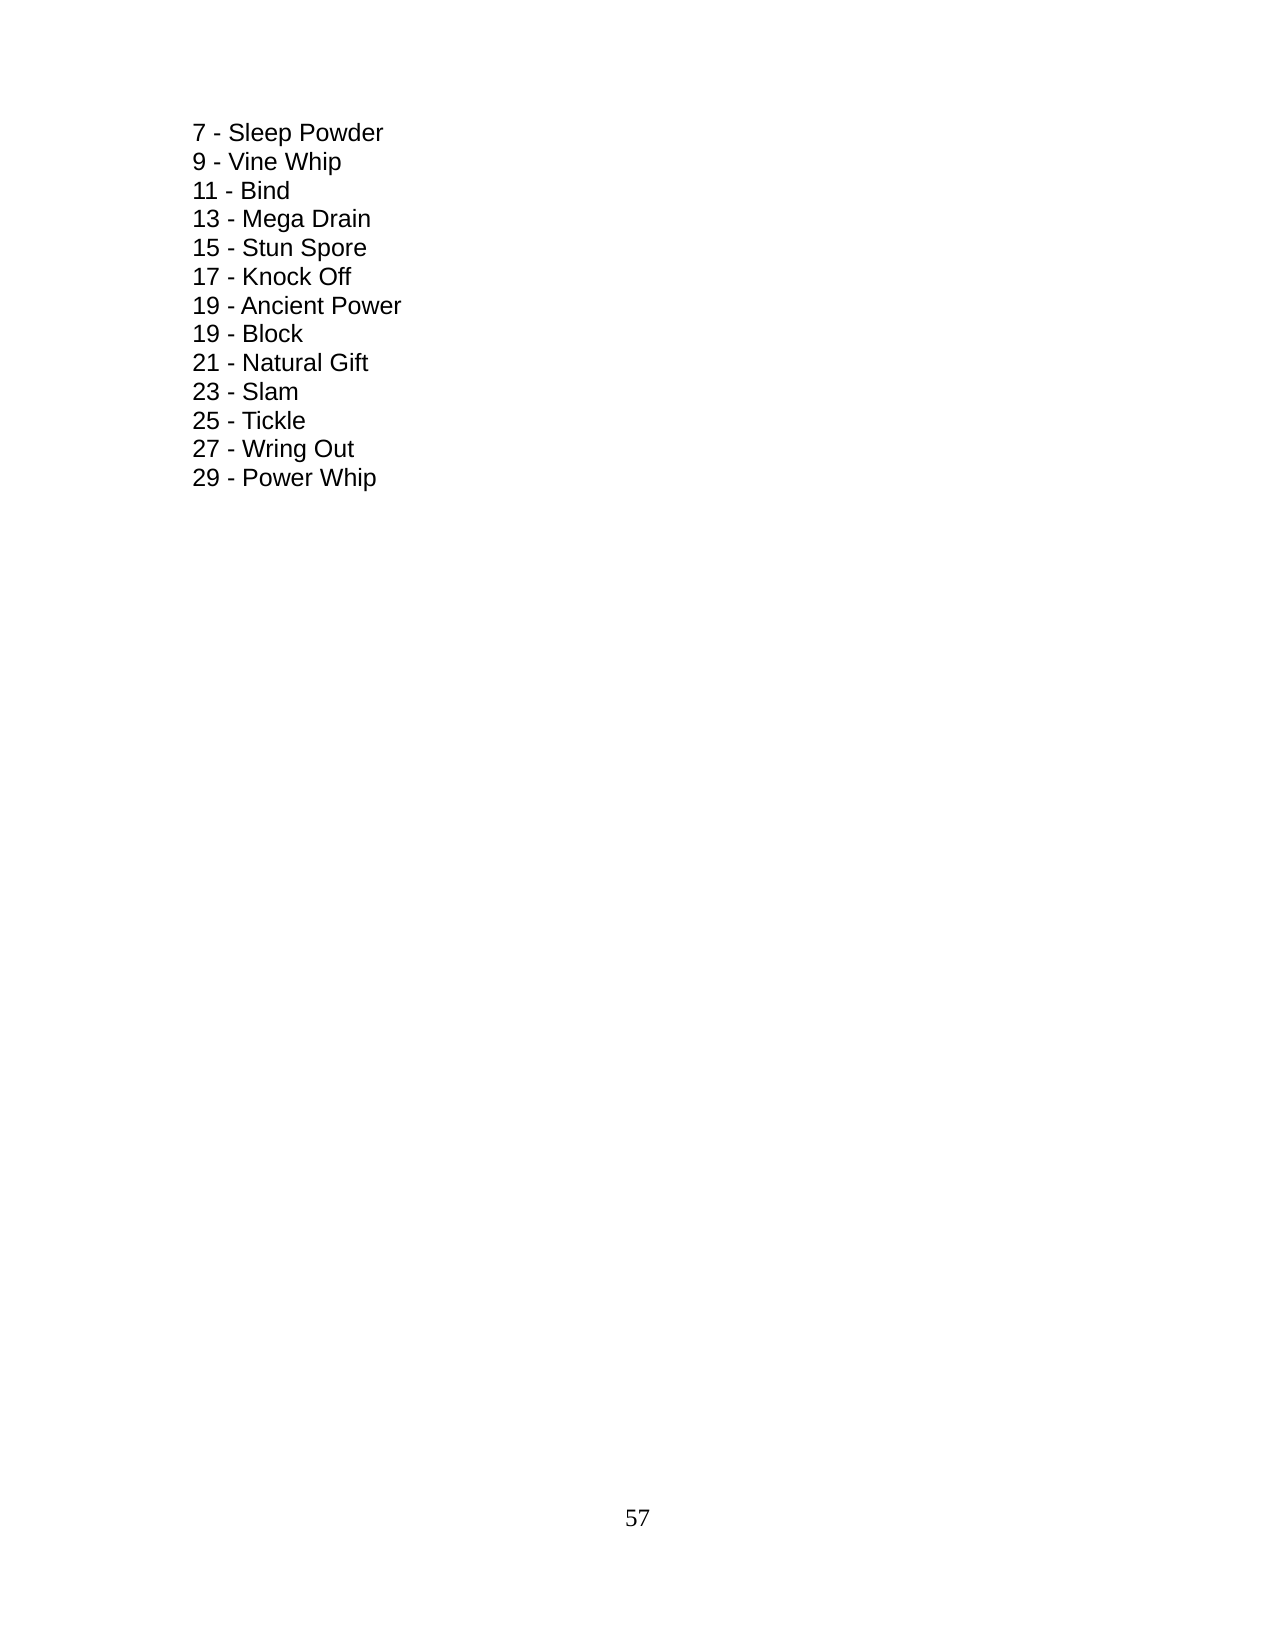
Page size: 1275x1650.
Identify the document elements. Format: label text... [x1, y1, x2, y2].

text 13 - Mega Drain [118, 204, 1157, 233]
text 9 - Vine Whip 11 - Bind [118, 147, 1157, 204]
text 29 - Power Whip [118, 463, 1157, 492]
text 21 - Natural Gift [118, 348, 1157, 377]
text 7 - Sleep Powder [118, 118, 1157, 147]
text 19 - Block [118, 319, 1157, 348]
text 17 - Knock Off [118, 262, 1157, 291]
text 27 - Wring Out [118, 434, 1157, 463]
text 23 - Slam [118, 377, 1157, 406]
text 19 - Ancient Power [118, 291, 1157, 319]
text 25 - Tickle [118, 406, 1157, 434]
text 15 - Stun Spore [118, 233, 1157, 262]
